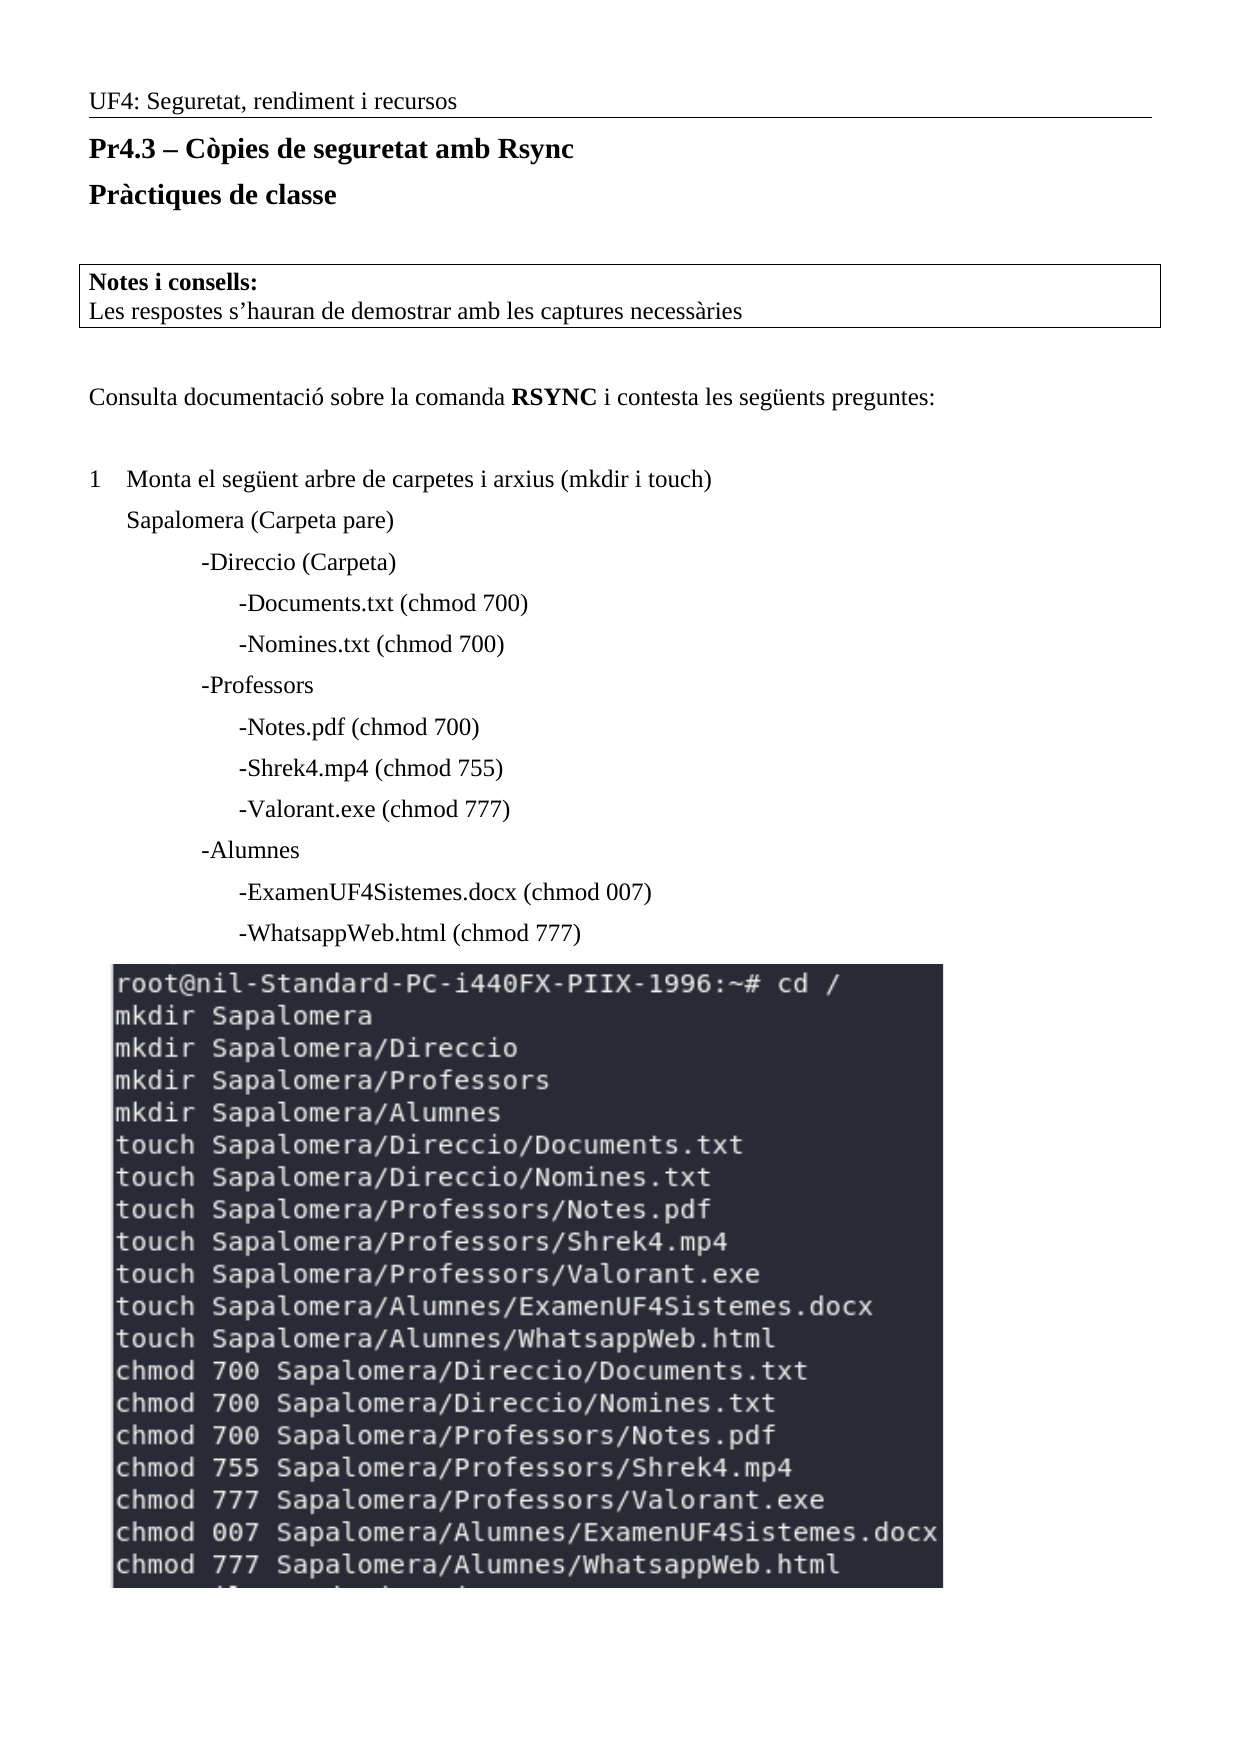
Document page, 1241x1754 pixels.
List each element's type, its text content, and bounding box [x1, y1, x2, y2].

text Pràctiques de classe [89, 177, 1152, 210]
text -Valorant.exe (chmod 777) [201, 794, 1152, 823]
text -Nomines.txt (chmod 700) [201, 629, 1152, 658]
text Notes i consells: [80, 265, 1160, 293]
text -Professors [201, 670, 1152, 699]
text -Shrek4.mp4 (chmod 755) [201, 753, 1152, 782]
text -ExamenUF4Sistemes.docx (chmod 007) [201, 877, 1152, 905]
text Consulta documentació sobre la comanda RSYNC i contesta les següents preguntes: [89, 382, 1152, 410]
list Monta el següent arbre de carpetes i arxius (mkdir i touch) [89, 464, 1152, 493]
text Sapalomera (Carpeta pare) [126, 505, 1152, 534]
text -WhatsappWeb.html (chmod 777) [201, 918, 1152, 947]
picture [110, 964, 944, 1588]
text -Direccio (Carpeta) [201, 547, 1152, 575]
text Pr4.3 – Còpies de seguretat amb Rsync [89, 131, 1152, 164]
text -Documents.txt (chmod 700) [201, 588, 1152, 617]
text -Alumnes [201, 835, 1152, 864]
text -Notes.pdf (chmod 700) [201, 712, 1152, 740]
text Les respostes s’hauran de demostrar amb les captures necessàries [80, 293, 1160, 327]
